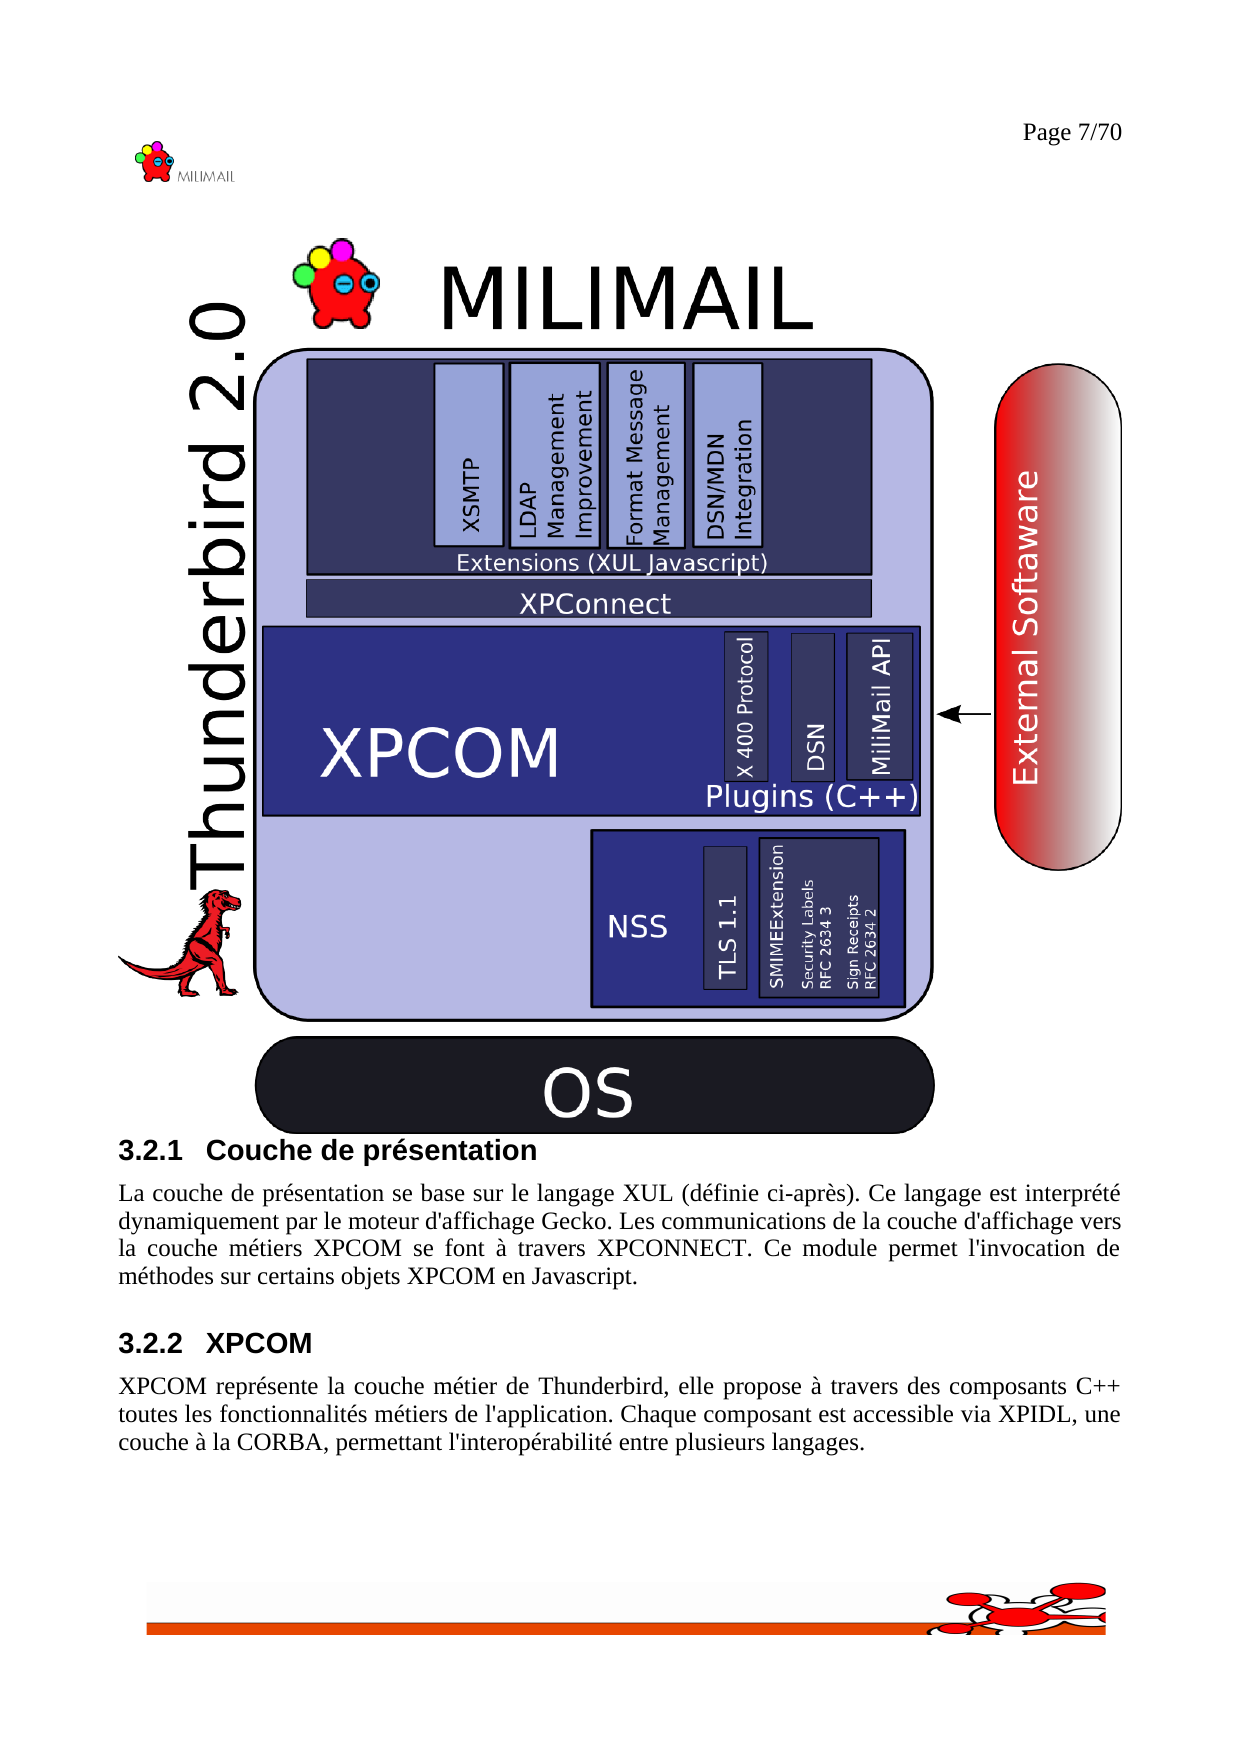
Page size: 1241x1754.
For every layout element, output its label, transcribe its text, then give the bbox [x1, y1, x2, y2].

picture [118, 238, 1122, 1134]
text XPCOM représente la couche métier de Thunderbird, elle propose à travers des composants C++ toutes les fonctionnalités métiers de l'application. Chaque composant est accessible via XPIDL, une couche à la CORBA, permettant l'interopérabilité entre plusieurs langages. [118, 1372, 1122, 1456]
picture [116, 120, 295, 209]
subtitle Couche de présentation [118, 1134, 1122, 1167]
subtitle XPCOM [118, 1327, 1122, 1360]
picture [146, 1582, 1106, 1635]
text La couche de présentation se base sur le langage XUL (définie ci-après). Ce langage est interprété dynamiquement par le moteur d'affichage Gecko. Les communications de la couche d'affichage vers la couche métiers XPCOM se font à travers XPCONNECT. Ce module permet l'invocation de méthodes sur certains objets XPCOM en Javascript. [118, 1179, 1122, 1290]
